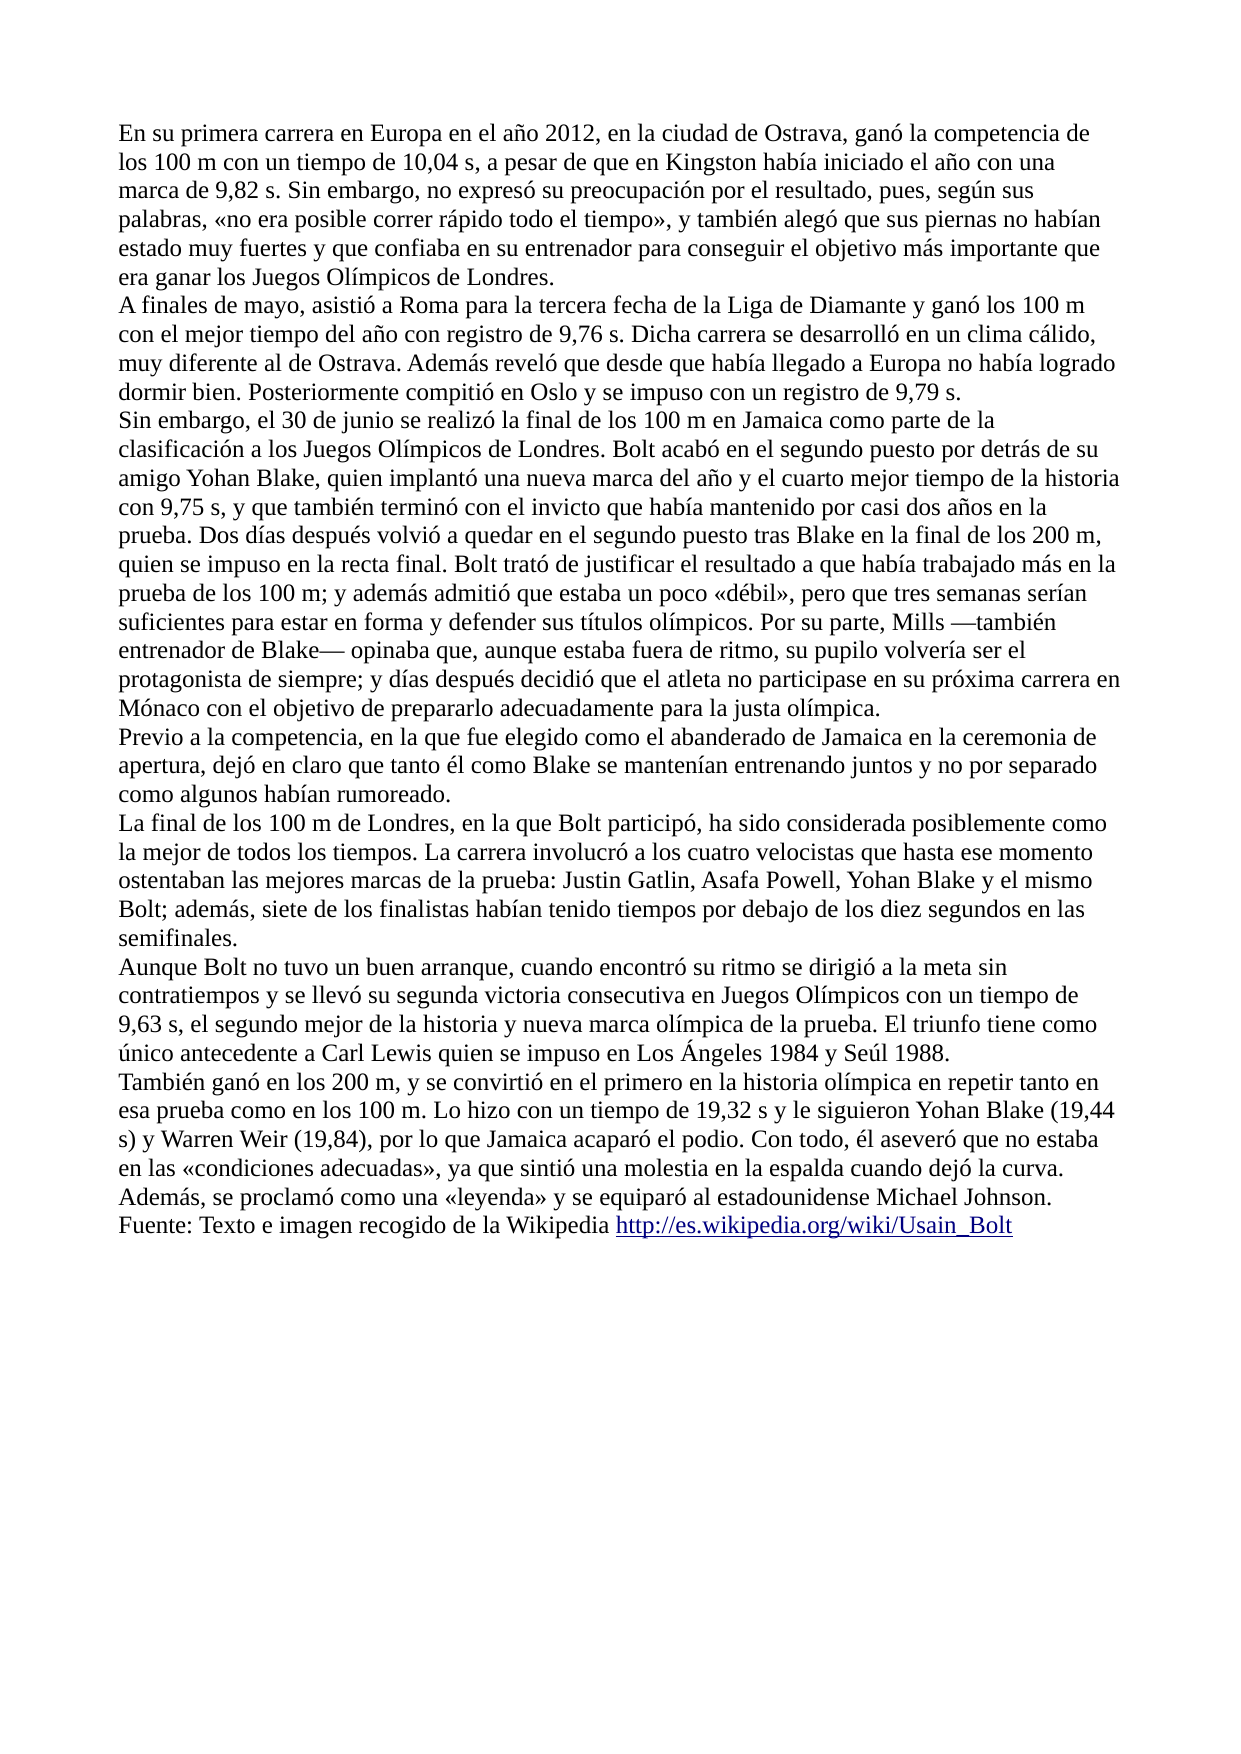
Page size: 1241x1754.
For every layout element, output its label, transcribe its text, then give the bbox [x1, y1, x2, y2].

text La final de los 100 m de Londres, en la que Bolt participó, ha sido considerada posiblemente como la mejor de todos los tiempos. La carrera involucró a los cuatro velocistas que hasta ese momento ostentaban las mejores marcas de la prueba: Justin Gatlin, Asafa Powell, Yohan Blake y el mismo Bolt; además, siete de los finalistas habían tenido tiempos por debajo de los diez segundos en las semifinales. [118, 808, 1122, 952]
text Aunque Bolt no tuvo un buen arranque, cuando encontró su ritmo se dirigió a la meta sin contratiempos y se llevó su segunda victoria consecutiva en Juegos Olímpicos con un tiempo de 9,63 s, el segundo mejor de la historia y nueva marca olímpica de la prueba. El triunfo tiene como único antecedente a Carl Lewis quien se impuso en Los Ángeles 1984 y Seúl 1988. [118, 952, 1122, 1067]
text A finales de mayo, asistió a Roma para la tercera fecha de la Liga de Diamante y ganó los 100 m con el mejor tiempo del año con registro de 9,76 s. Dicha carrera se desarrolló en un clima cálido, muy diferente al de Ostrava. Además reveló que desde que había llegado a Europa no había logrado dormir bien. Posteriormente compitió en Oslo y se impuso con un registro de 9,79 s. [118, 291, 1122, 406]
text También ganó en los 200 m, y se convirtió en el primero en la historia olímpica en repetir tanto en esa prueba como en los 100 m. Lo hizo con un tiempo de 19,32 s y le siguieron Yohan Blake (19,44 s) y Warren Weir (19,84), por lo que Jamaica acaparó el podio. Con todo, él aseveró que no estaba en las «condiciones adecuadas», ya que sintió una molestia en la espalda cuando dejó la curva. Además, se proclamó como una «leyenda» y se equiparó al estadounidense Michael Johnson. [118, 1067, 1122, 1211]
text Fuente: Texto e imagen recogido de la Wikipedia http://es.wikipedia.org/wiki/Usain_Bolt [118, 1211, 1122, 1239]
text Sin embargo, el 30 de junio se realizó la final de los 100 m en Jamaica como parte de la clasificación a los Juegos Olímpicos de Londres. Bolt acabó en el segundo puesto por detrás de su amigo Yohan Blake, quien implantó una nueva marca del año y el cuarto mejor tiempo de la historia con 9,75 s, y que también terminó con el invicto que había mantenido por casi dos años en la prueba. Dos días después volvió a quedar en el segundo puesto tras Blake en la final de los 200 m, quien se impuso en la recta final. Bolt trató de justificar el resultado a que había trabajado más en la prueba de los 100 m; y además admitió que estaba un poco «débil», pero que tres semanas serían suficientes para estar en forma y defender sus títulos olímpicos. Por su parte, Mills —también entrenador de Blake— opinaba que, aunque estaba fuera de ritmo, su pupilo volvería ser el protagonista de siempre; y días después decidió que el atleta no participase en su próxima carrera en Mónaco con el objetivo de prepararlo adecuadamente para la justa olímpica. [118, 406, 1122, 722]
text Previo a la competencia, en la que fue elegido como el abanderado de Jamaica en la ceremonia de apertura, dejó en claro que tanto él como Blake se mantenían entrenando juntos y no por separado como algunos habían rumoreado. [118, 722, 1122, 808]
text En su primera carrera en Europa en el año 2012, en la ciudad de Ostrava, ganó la competencia de los 100 m con un tiempo de 10,04 s, a pesar de que en Kingston había iniciado el año con una marca de 9,82 s. Sin embargo, no expresó su preocupación por el resultado, pues, según sus palabras, «no era posible correr rápido todo el tiempo», y también alegó que sus piernas no habían estado muy fuertes y que confiaba en su entrenador para conseguir el objetivo más importante que era ganar los Juegos Olímpicos de Londres. [118, 118, 1122, 291]
